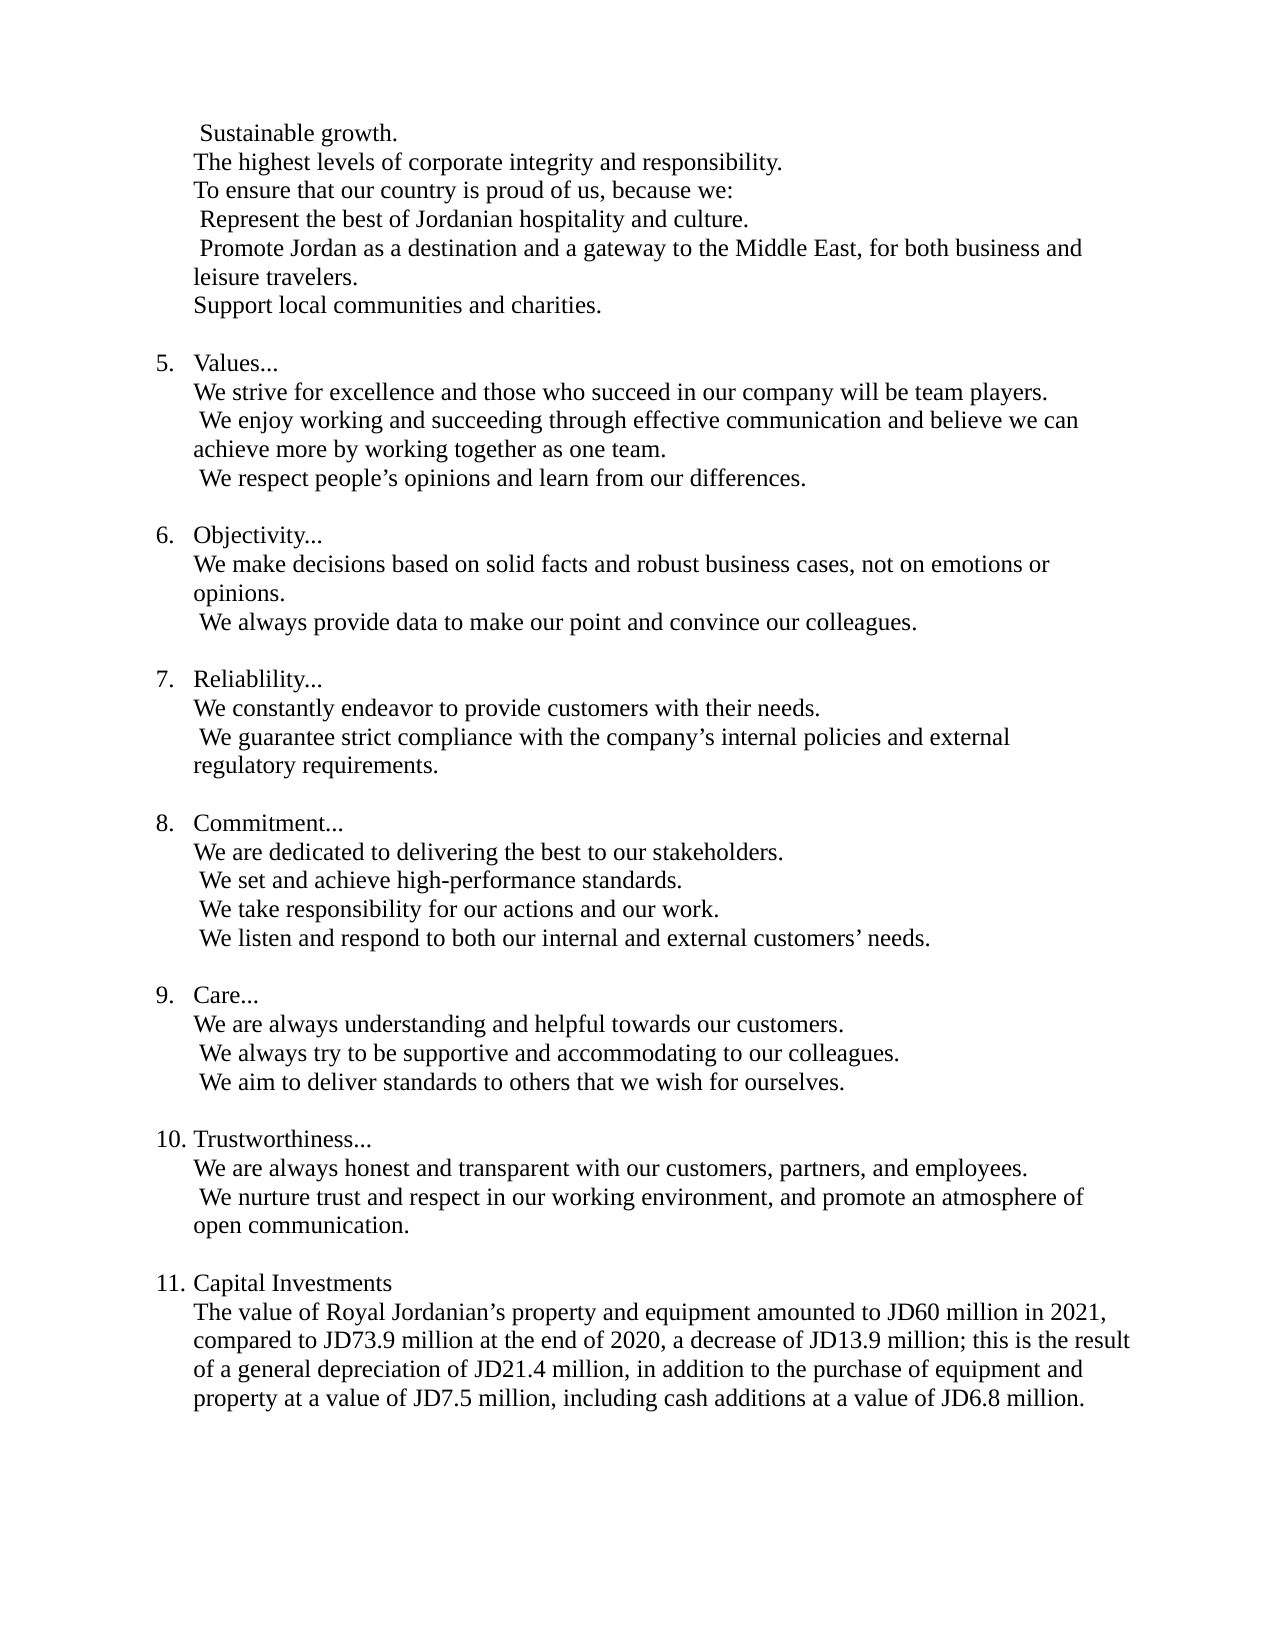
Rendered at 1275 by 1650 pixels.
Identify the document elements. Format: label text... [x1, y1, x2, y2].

list achieve more by working together as one team. [156, 434, 1157, 463]
list The value of Royal Jordanian’s property and equipment amounted to JD60 million in 2021, [156, 1297, 1157, 1326]
list We strive for excellence and those who succeed in our company will be team players. [156, 377, 1157, 406]
list We take responsibility for our actions and our work. [156, 894, 1157, 923]
list To ensure that our country is proud of us, because we: [156, 176, 1157, 204]
list We respect people’s opinions and learn from our differences. [156, 463, 1157, 492]
list Care... [156, 981, 1157, 1009]
list Sustainable growth. [156, 118, 1157, 147]
list Capital Investments [156, 1268, 1157, 1297]
list Commitment... [156, 808, 1157, 837]
list We aim to deliver standards to others that we wish for ourselves. [156, 1067, 1157, 1096]
list property at a value of JD7.5 million, including cash additions at a value of JD6.8 million. [156, 1383, 1157, 1412]
list We are dedicated to delivering the best to our stakeholders. [156, 837, 1157, 866]
list Reliablility... [156, 664, 1157, 693]
list We make decisions based on solid facts and robust business cases, not on emotions or [156, 549, 1157, 578]
list We constantly endeavor to provide customers with their needs. [156, 693, 1157, 722]
list regulatory requirements. [156, 751, 1157, 779]
list The highest levels of corporate integrity and responsibility. [156, 147, 1157, 176]
list Promote Jordan as a destination and a gateway to the Middle East, for both business and [156, 233, 1157, 262]
list We always try to be supportive and accommodating to our colleagues. [156, 1038, 1157, 1067]
list We nurture trust and respect in our working environment, and promote an atmosphere of [156, 1182, 1157, 1211]
list opinions. [156, 578, 1157, 607]
list We listen and respond to both our internal and external customers’ needs. [156, 923, 1157, 952]
list Objectivity... [156, 521, 1157, 549]
list Values... [156, 348, 1157, 377]
list We are always understanding and helpful towards our customers. [156, 1009, 1157, 1038]
list We are always honest and transparent with our customers, partners, and employees. [156, 1153, 1157, 1182]
list Support local communities and charities. [156, 291, 1157, 348]
list compared to JD73.9 million at the end of 2020, a decrease of JD13.9 million; this is the result [156, 1326, 1157, 1354]
list Trustworthiness... [156, 1124, 1157, 1153]
list leisure travelers. [156, 262, 1157, 291]
list open communication. [156, 1211, 1157, 1268]
list Represent the best of Jordanian hospitality and culture. [156, 204, 1157, 233]
list We guarantee strict compliance with the company’s internal policies and external [156, 722, 1157, 751]
list We set and achieve high-performance standards. [156, 866, 1157, 894]
list We always provide data to make our point and convince our colleagues. [156, 607, 1157, 636]
list of a general depreciation of JD21.4 million, in addition to the purchase of equipment and [156, 1354, 1157, 1383]
list We enjoy working and succeeding through effective communication and believe we can [156, 406, 1157, 434]
